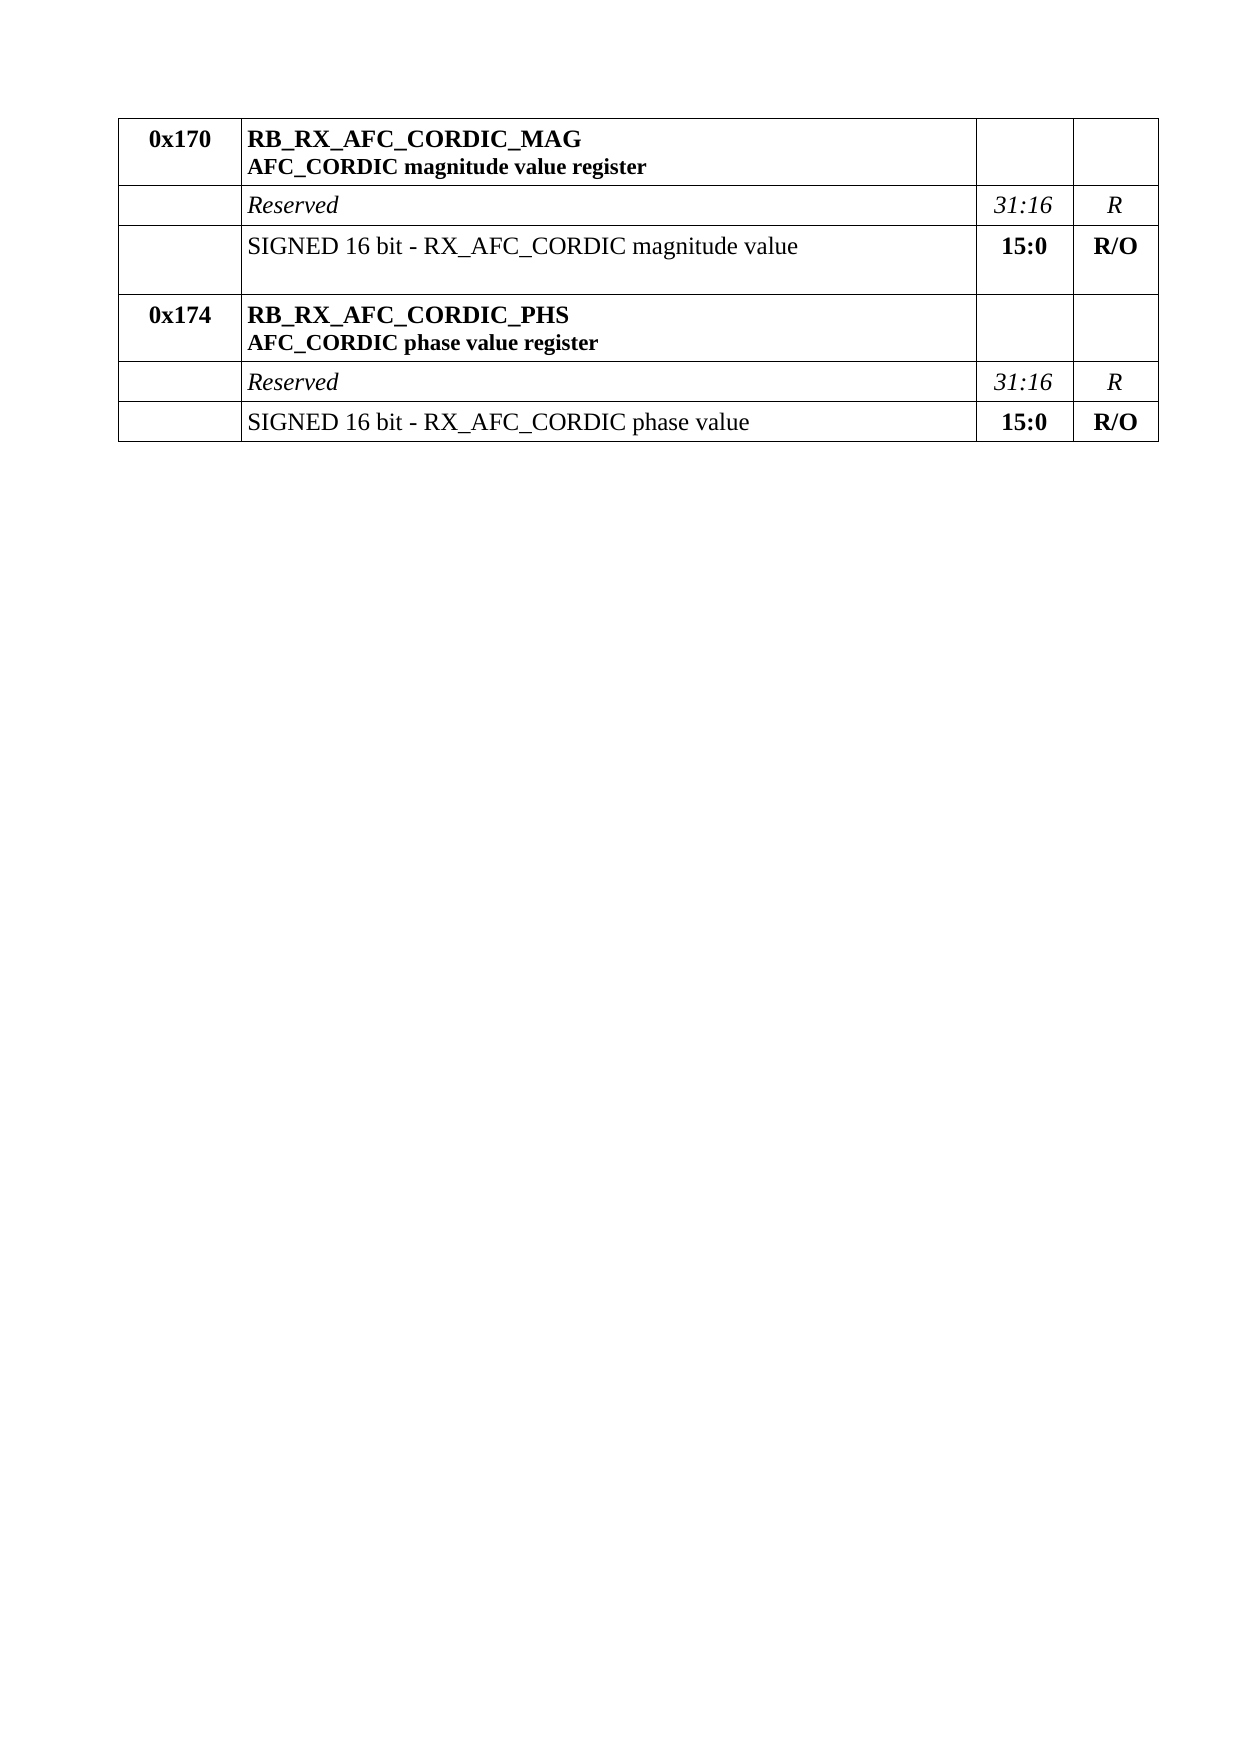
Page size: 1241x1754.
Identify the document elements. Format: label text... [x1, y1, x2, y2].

table_cell 15:0 [977, 402, 1073, 441]
table_cell 15:0 [977, 226, 1073, 294]
table_cell RB_RX_AFC_CORDIC_PHS AFC_CORDIC phase value register [242, 295, 976, 361]
table_cell 31:16 [977, 362, 1073, 401]
table_cell [1074, 119, 1158, 185]
table_cell R/O [1074, 402, 1158, 441]
table_cell [977, 295, 1073, 361]
table_cell 0x170 [119, 119, 241, 185]
table_cell R/O [1074, 226, 1158, 294]
table_cell Reserved [242, 186, 976, 225]
table_cell R [1074, 186, 1158, 225]
table_cell 0x174 [119, 295, 241, 361]
table_cell Reserved [242, 362, 976, 401]
table_cell [1074, 295, 1158, 361]
table_cell [119, 186, 241, 225]
table_cell [977, 119, 1073, 185]
table_cell [119, 402, 241, 441]
table_cell SIGNED 16 bit - RX_AFC_CORDIC magnitude value [242, 226, 976, 294]
table_cell [119, 362, 241, 401]
table_cell RB_RX_AFC_CORDIC_MAG AFC_CORDIC magnitude value register [242, 119, 976, 185]
table_cell [119, 226, 241, 294]
table_cell R [1074, 362, 1158, 401]
table_cell SIGNED 16 bit - RX_AFC_CORDIC phase value [242, 402, 976, 441]
table_cell 31:16 [977, 186, 1073, 225]
